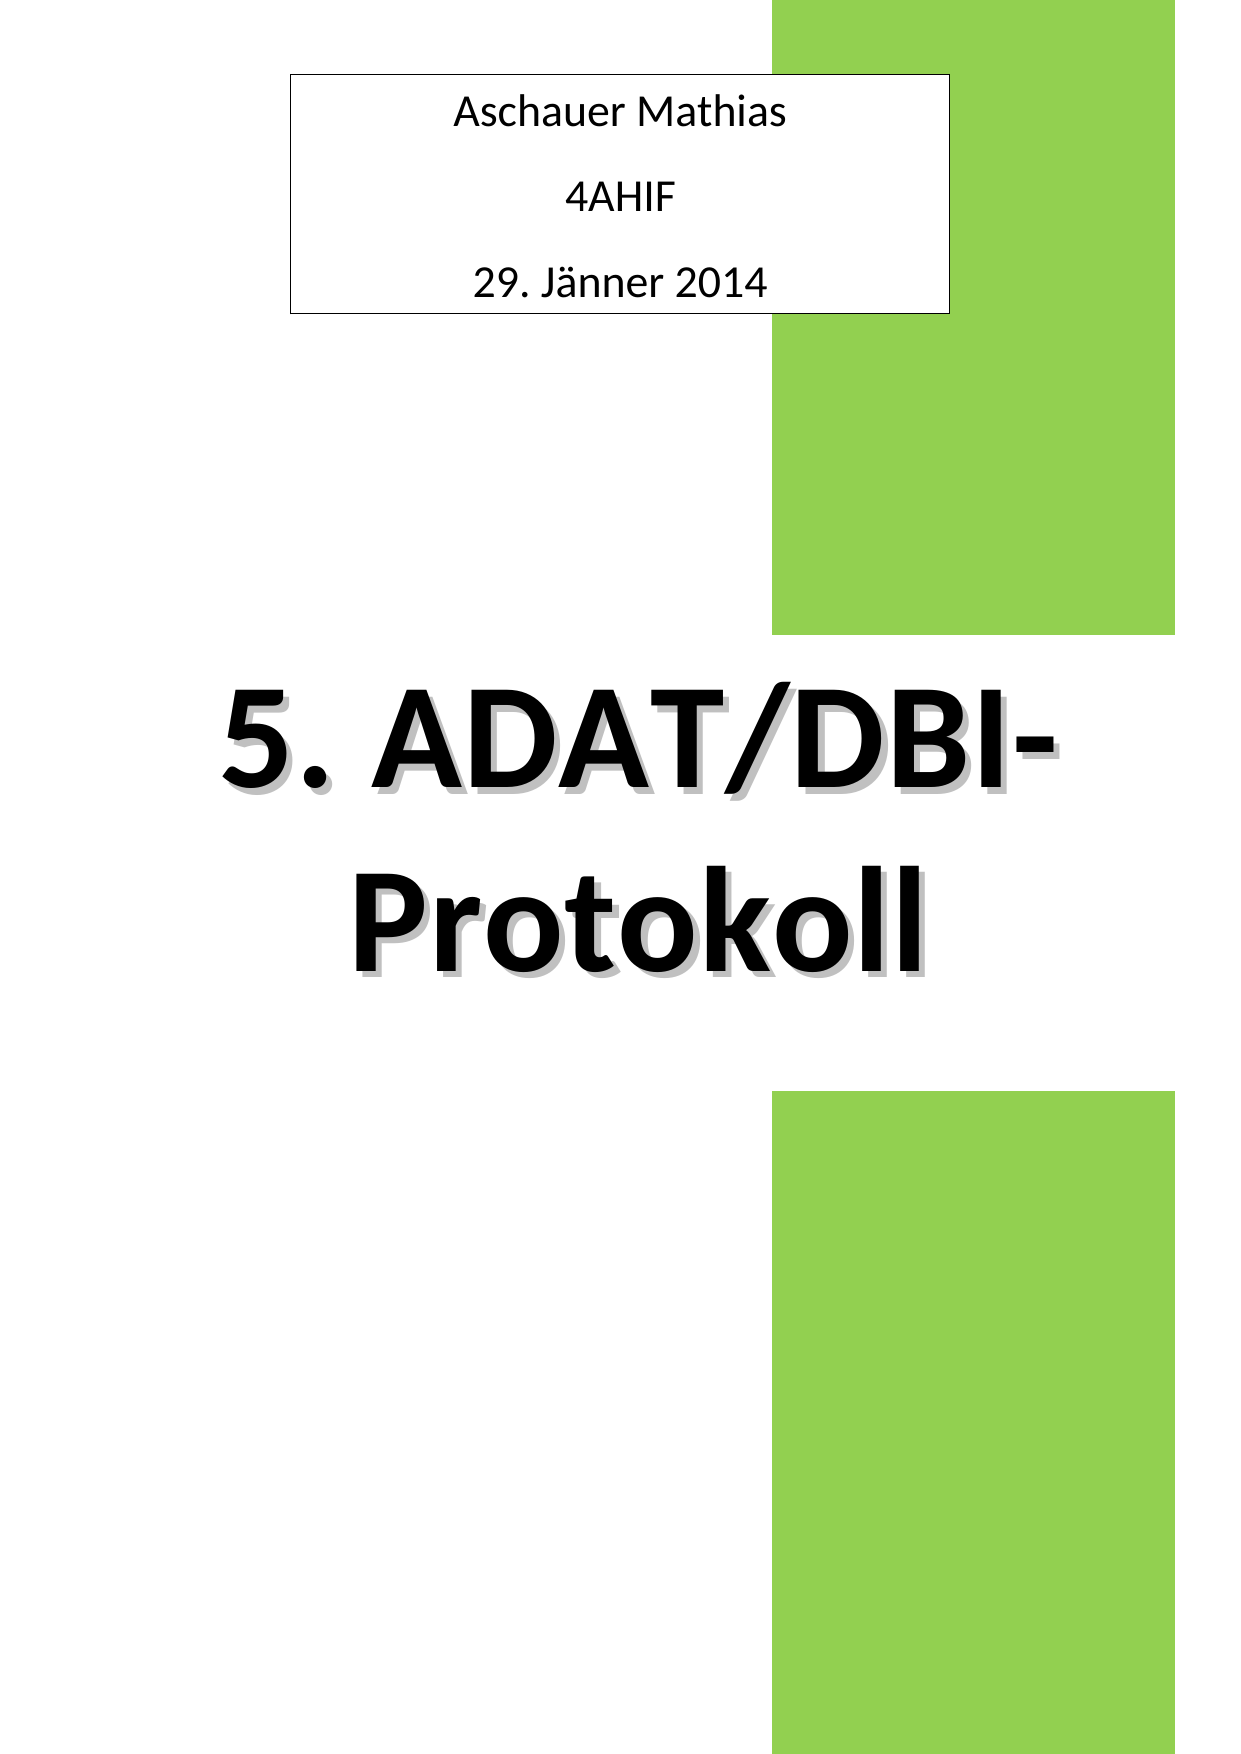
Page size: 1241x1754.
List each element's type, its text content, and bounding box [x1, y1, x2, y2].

text 4AHIF [306, 167, 934, 223]
text Aschauer Mathias [306, 82, 934, 138]
text 5. ADAT/DBI-Protokoll [54, 642, 1224, 1008]
text 29. Jänner 2014 [306, 252, 934, 306]
